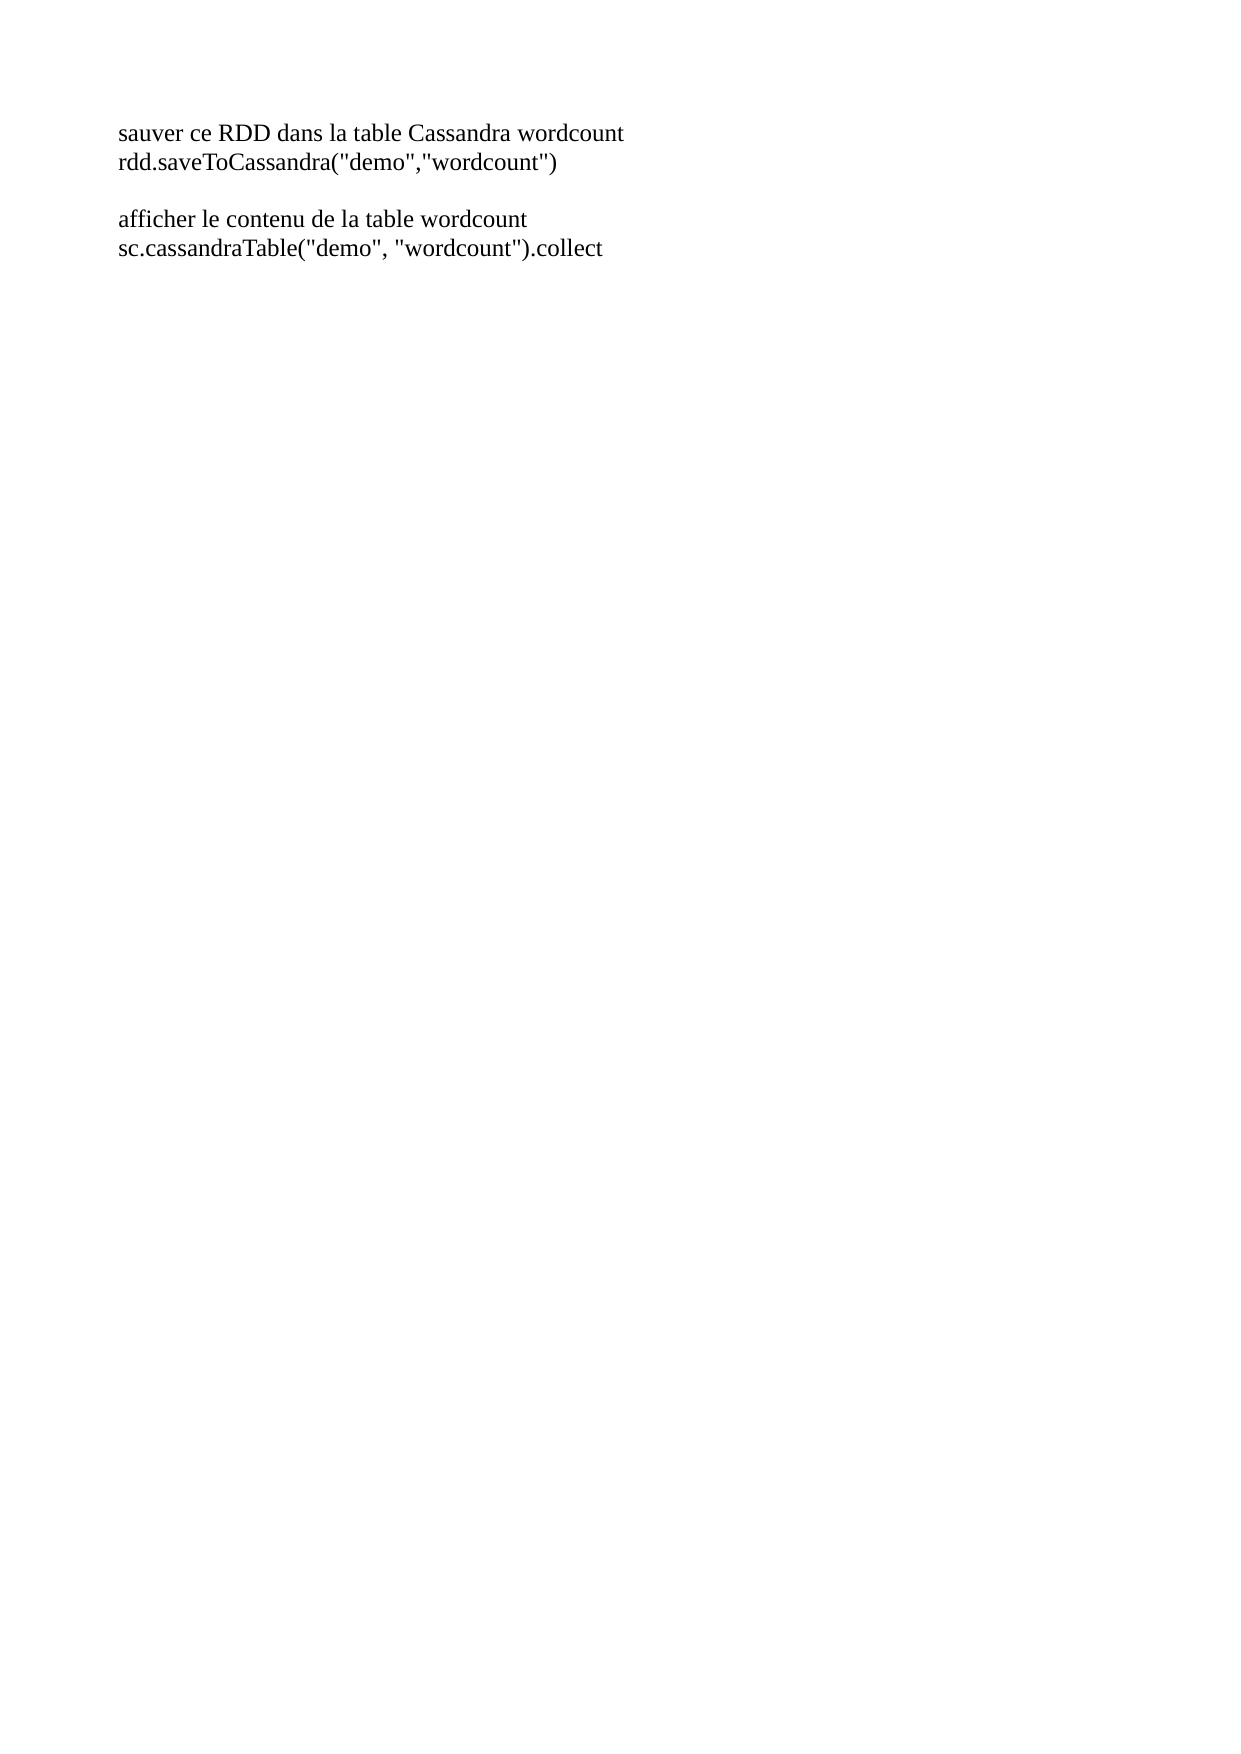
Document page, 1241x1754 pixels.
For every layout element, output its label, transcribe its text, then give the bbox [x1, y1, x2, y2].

text rdd.saveToCassandra("demo","wordcount") [118, 147, 1122, 176]
text sc.cassandraTable("demo", "wordcount").collect [118, 233, 1122, 262]
text sauver ce RDD dans la table Cassandra wordcount [118, 118, 1122, 147]
text afficher le contenu de la table wordcount [118, 204, 1122, 233]
